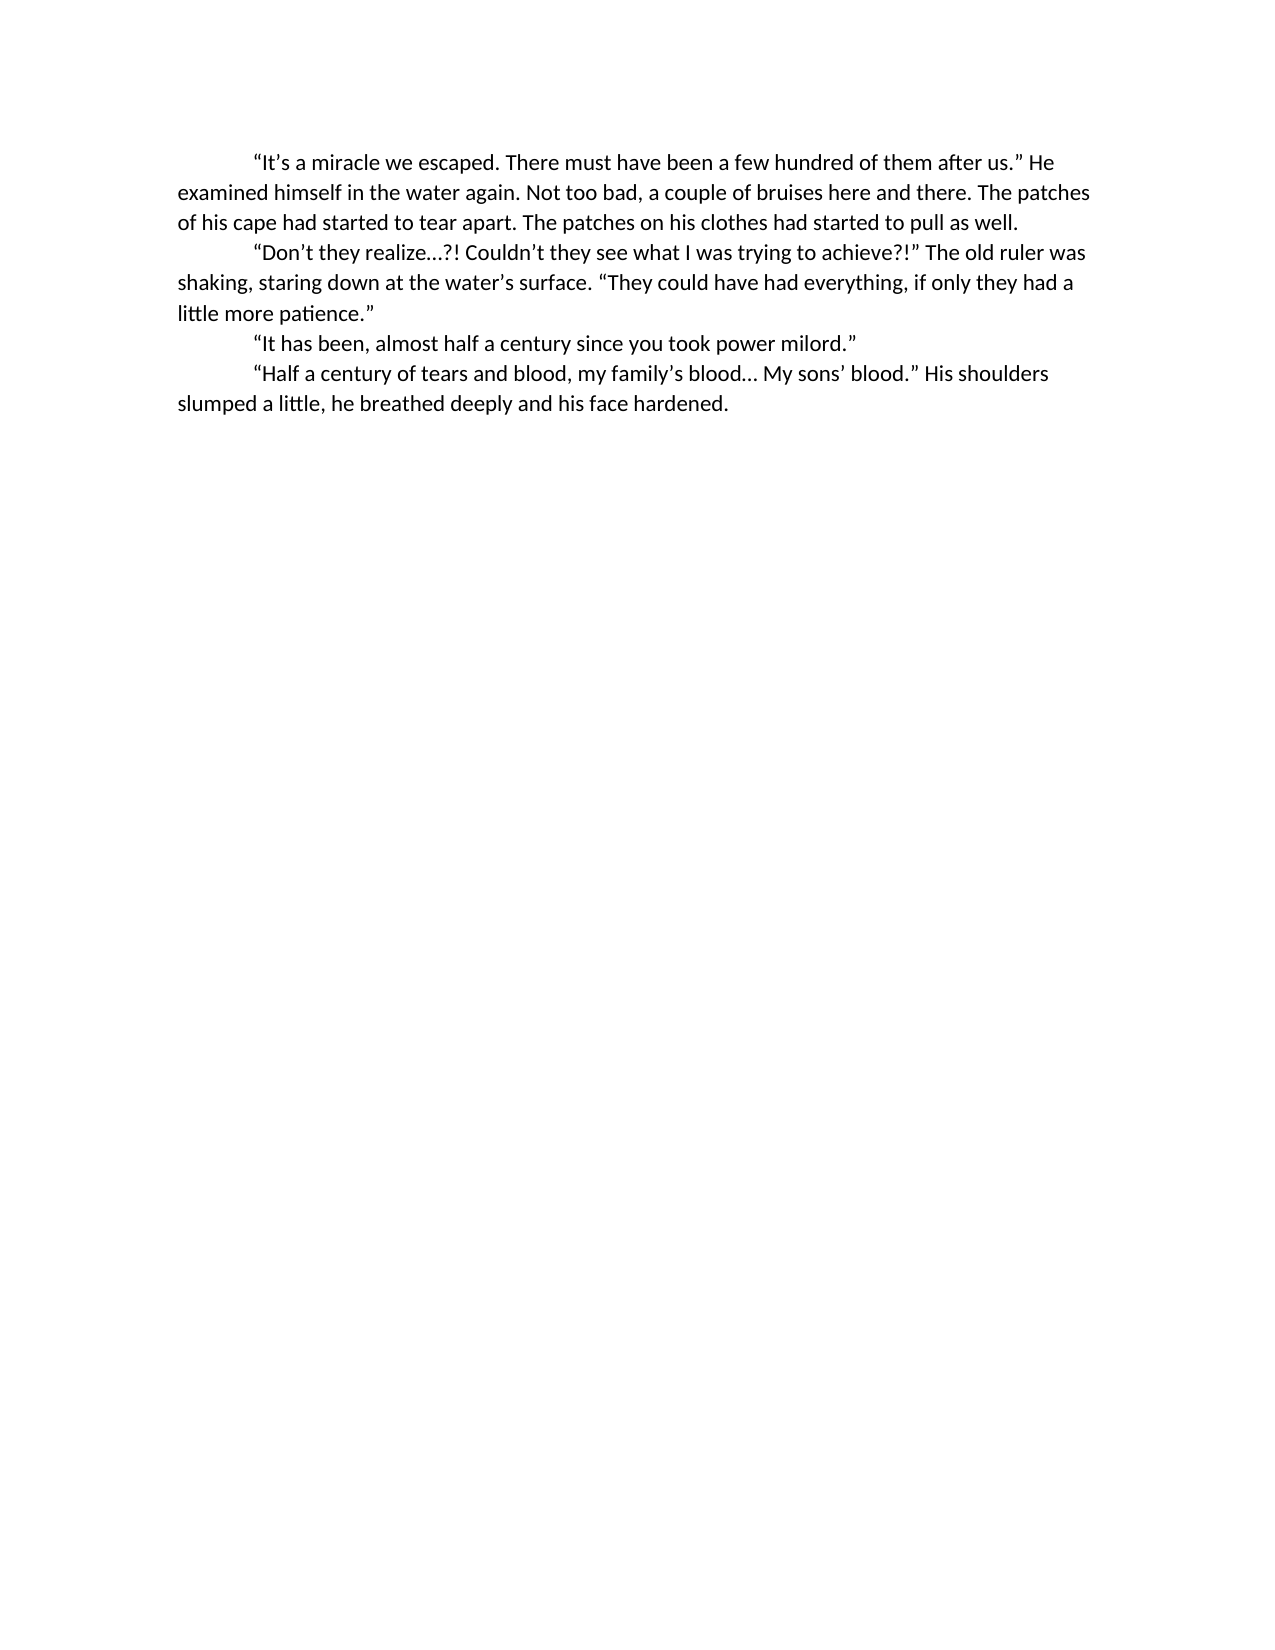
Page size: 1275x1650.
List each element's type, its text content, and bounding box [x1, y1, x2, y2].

text “Don’t they realize…?! Couldn’t they see what I was trying to achieve?!” The old ruler was shaking, staring down at the water’s surface. “They could have had everything, if only they had a little more patience.” [177, 238, 1098, 327]
text “Half a century of tears and blood, my family’s blood… My sons’ blood.” His shoulders slumped a little, he breathed deeply and his face hardened. [177, 359, 1098, 417]
text “It has been, almost half a century since you took power milord.” [177, 329, 1098, 357]
text “It’s a miracle we escaped. There must have been a few hundred of them after us.” He examined himself in the water again. Not too bad, a couple of bruises here and there. The patches of his cape had started to tear apart. The patches on his clothes had started to pull as well. [177, 148, 1098, 236]
